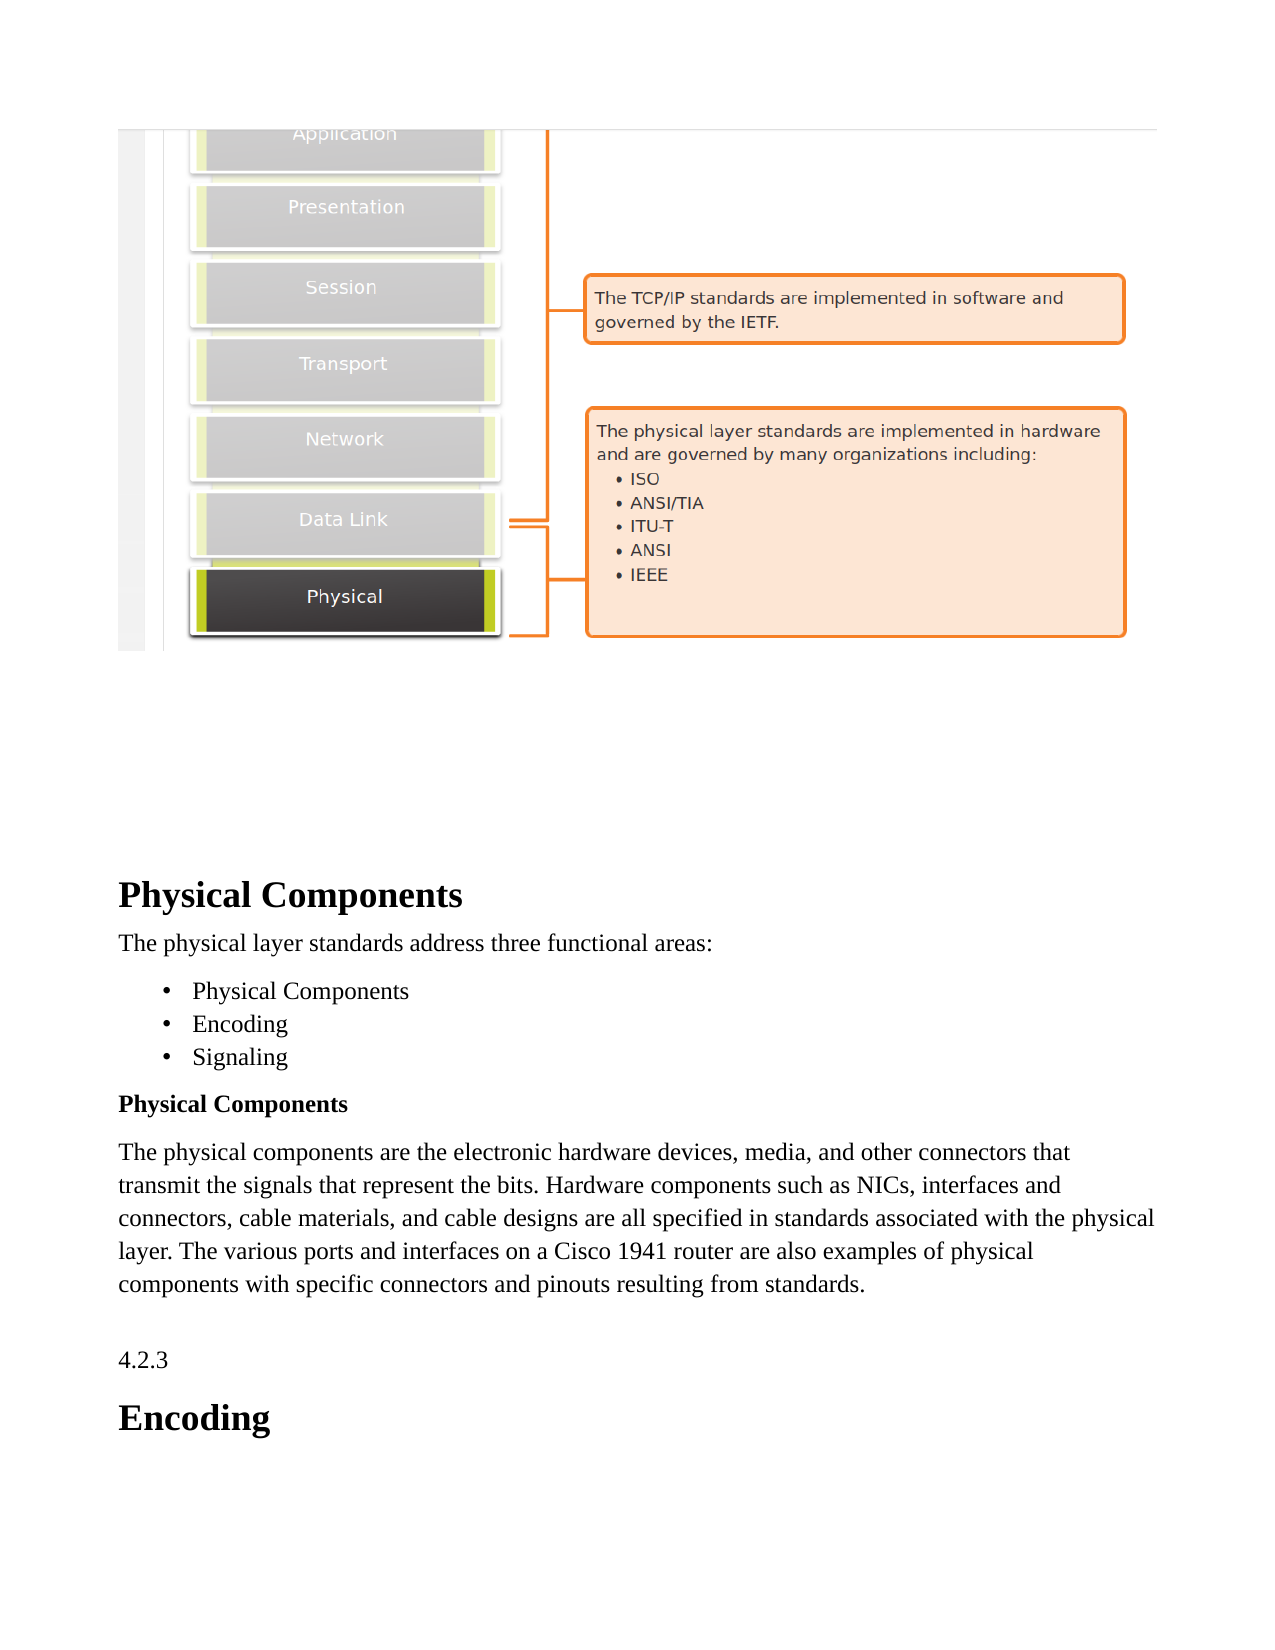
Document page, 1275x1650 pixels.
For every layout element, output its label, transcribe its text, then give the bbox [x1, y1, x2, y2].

list Physical Components [162, 976, 1157, 1004]
subtitle Physical Components [118, 873, 1157, 916]
text 4.2.3 [118, 1346, 1157, 1374]
text The physical layer standards address three functional areas: [118, 928, 1157, 957]
picture [118, 118, 1157, 651]
list Signaling [162, 1042, 1157, 1071]
text The physical components are the electronic hardware devices, media, and other connectors that transmit the signals that represent the bits. Hardware components such as NICs, interfaces and connectors, cable materials, and cable designs are all specified in standards associated with the physical layer. The various ports and interfaces on a Cisco 1941 router are also examples of physical components with specific connectors and pinouts resulting from standards. [118, 1137, 1157, 1298]
text Physical Components [118, 1089, 1157, 1118]
list Encoding [162, 1009, 1157, 1038]
subtitle Encoding [118, 1395, 1157, 1438]
